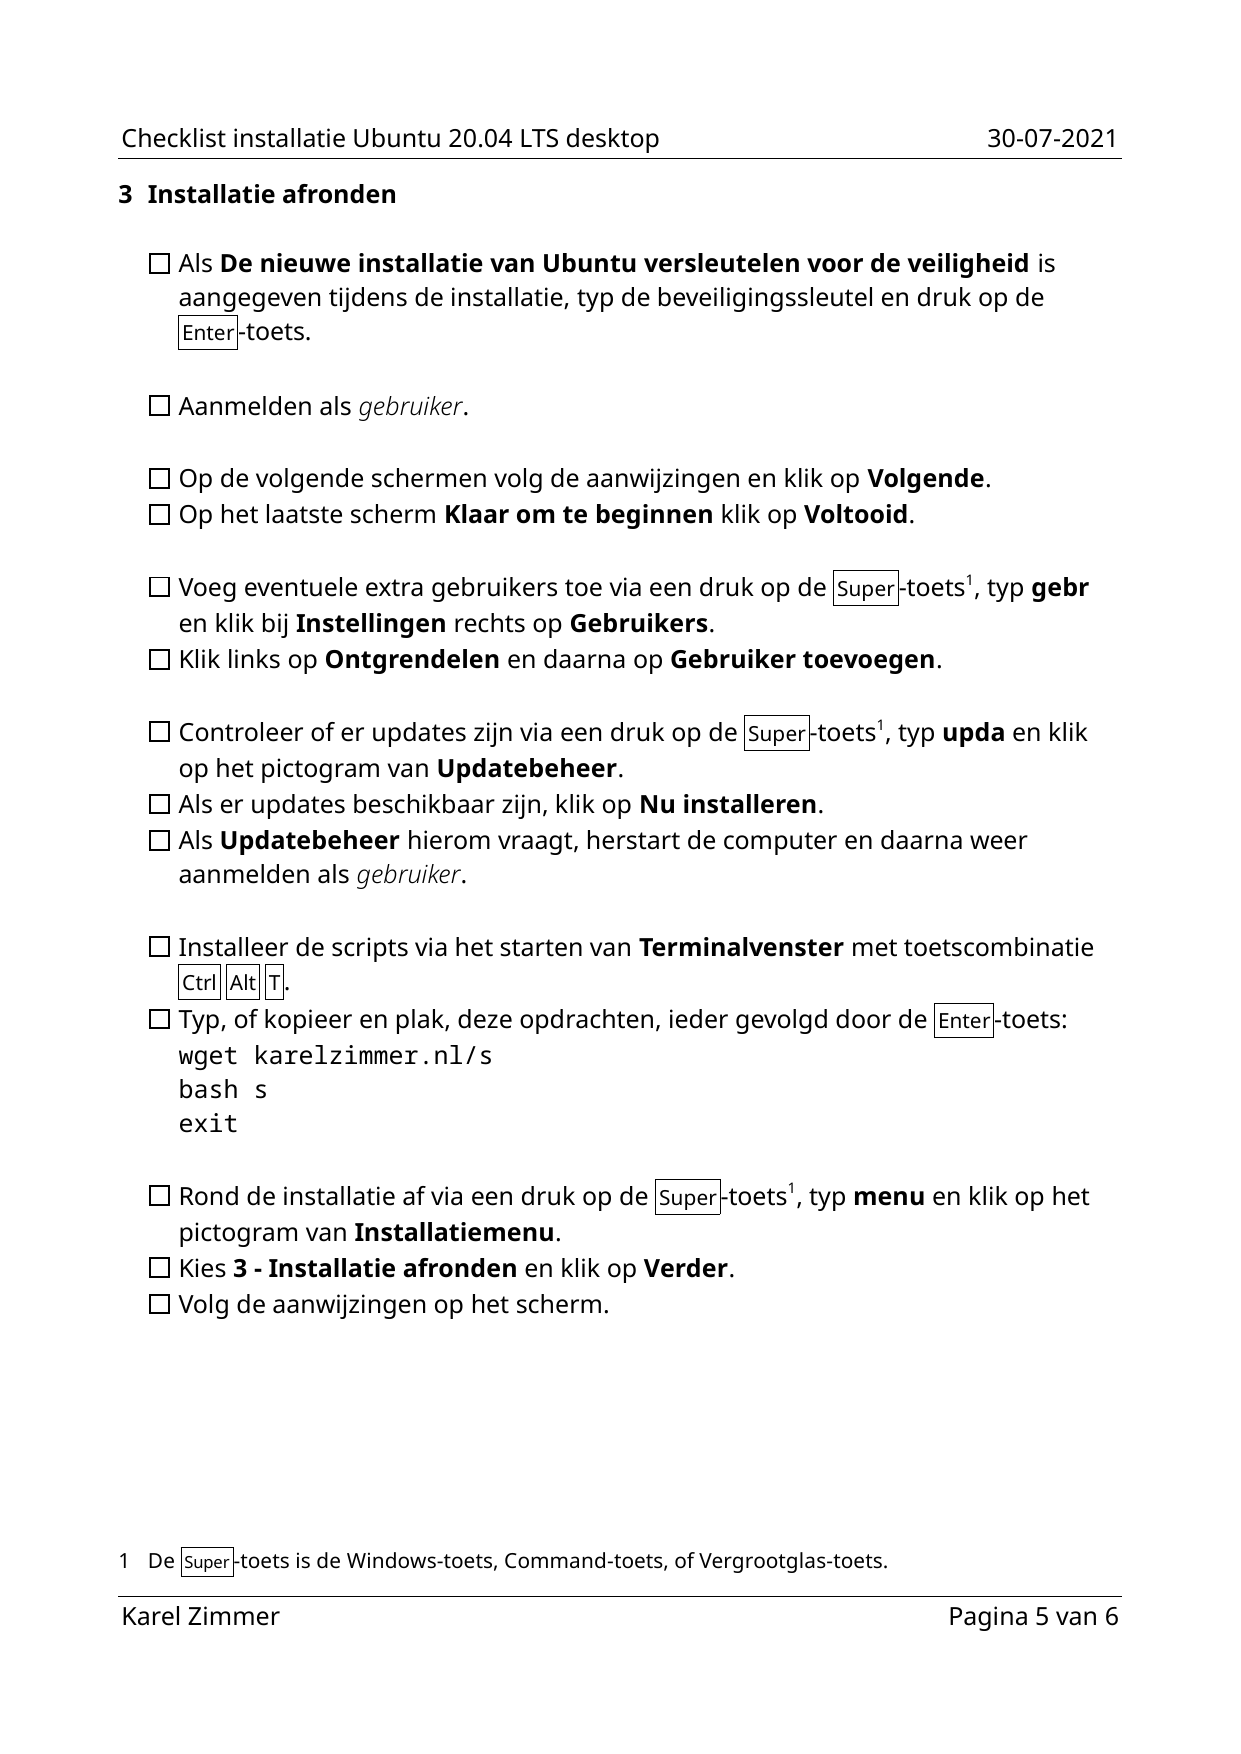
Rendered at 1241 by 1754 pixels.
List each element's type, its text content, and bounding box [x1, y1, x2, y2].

table_header [141, 245, 177, 351]
table_cell [141, 677, 177, 713]
table_cell [177, 424, 1121, 460]
table_header Als De nieuwe installatie van Ubuntu versleutelen voor de veiligheid is aangegeven tijdens de installatie, typ de beveiligingssleutel en druk op de Enter-toets. [177, 245, 1121, 351]
table_cell [177, 1141, 1121, 1177]
table_cell [141, 533, 177, 569]
table_cell Aanmelden als gebruiker. [177, 388, 1121, 424]
table_cell Installeer de scripts via het starten van Terminalvenster met toetscombinatie Ctrl Alt T. [177, 929, 1121, 1001]
table_cell [141, 424, 177, 460]
table_cell [177, 892, 1121, 928]
table_cell [177, 677, 1121, 713]
table_cell Voeg eventuele extra gebruikers toe via een druk op de Super-toets, typ gebr en klik bij Instellingen rechts op Gebruikers. [177, 569, 1121, 641]
list Installatie afronden [118, 177, 1122, 211]
table_cell [141, 1250, 177, 1286]
table_cell [141, 1286, 177, 1322]
table_cell Op het laatste scherm Klaar om te beginnen klik op Voltooid. [177, 496, 1121, 532]
table_cell [141, 822, 177, 892]
table_cell Op de volgende schermen volg de aanwijzingen en klik op Volgende. [177, 460, 1121, 496]
table_cell [141, 1001, 177, 1141]
table_cell [141, 460, 177, 496]
table_cell [141, 496, 177, 532]
table_cell Controleer of er updates zijn via een druk op de Super-toets1, typ upda en klik op het pictogram van Updatebeheer. [177, 714, 1121, 786]
table_cell [141, 929, 177, 1001]
table_cell [141, 1177, 177, 1249]
table_cell Rond de installatie af via een druk op de Super-toets1, typ menu en klik op het pictogram van Installatiemenu. [177, 1177, 1121, 1249]
table_cell [141, 892, 177, 928]
table_cell [141, 1141, 177, 1177]
table_cell Typ, of kopieer en plak, deze opdrachten, ieder gevolgd door de Enter-toets: wget karelzimmer.nl/s bash s exit [177, 1001, 1121, 1141]
table_cell [177, 351, 1121, 387]
table_cell [141, 351, 177, 387]
table_cell [141, 786, 177, 822]
table_cell [177, 533, 1121, 569]
table_cell [141, 641, 177, 677]
table_cell Als er updates beschikbaar zijn, klik op Nu installeren. [177, 786, 1121, 822]
table_cell Als Updatebeheer hierom vraagt, herstart de computer en daarna weer aanmelden als gebruiker. [177, 822, 1121, 892]
table_cell [141, 714, 177, 786]
table_cell Klik links op Ontgrendelen en daarna op Gebruiker toevoegen. [177, 641, 1121, 677]
table_cell [141, 388, 177, 424]
table_cell Kies 3 - Installatie afronden en klik op Verder. [177, 1250, 1121, 1286]
table_cell [141, 569, 177, 641]
table_cell Volg de aanwijzingen op het scherm. [177, 1286, 1121, 1322]
